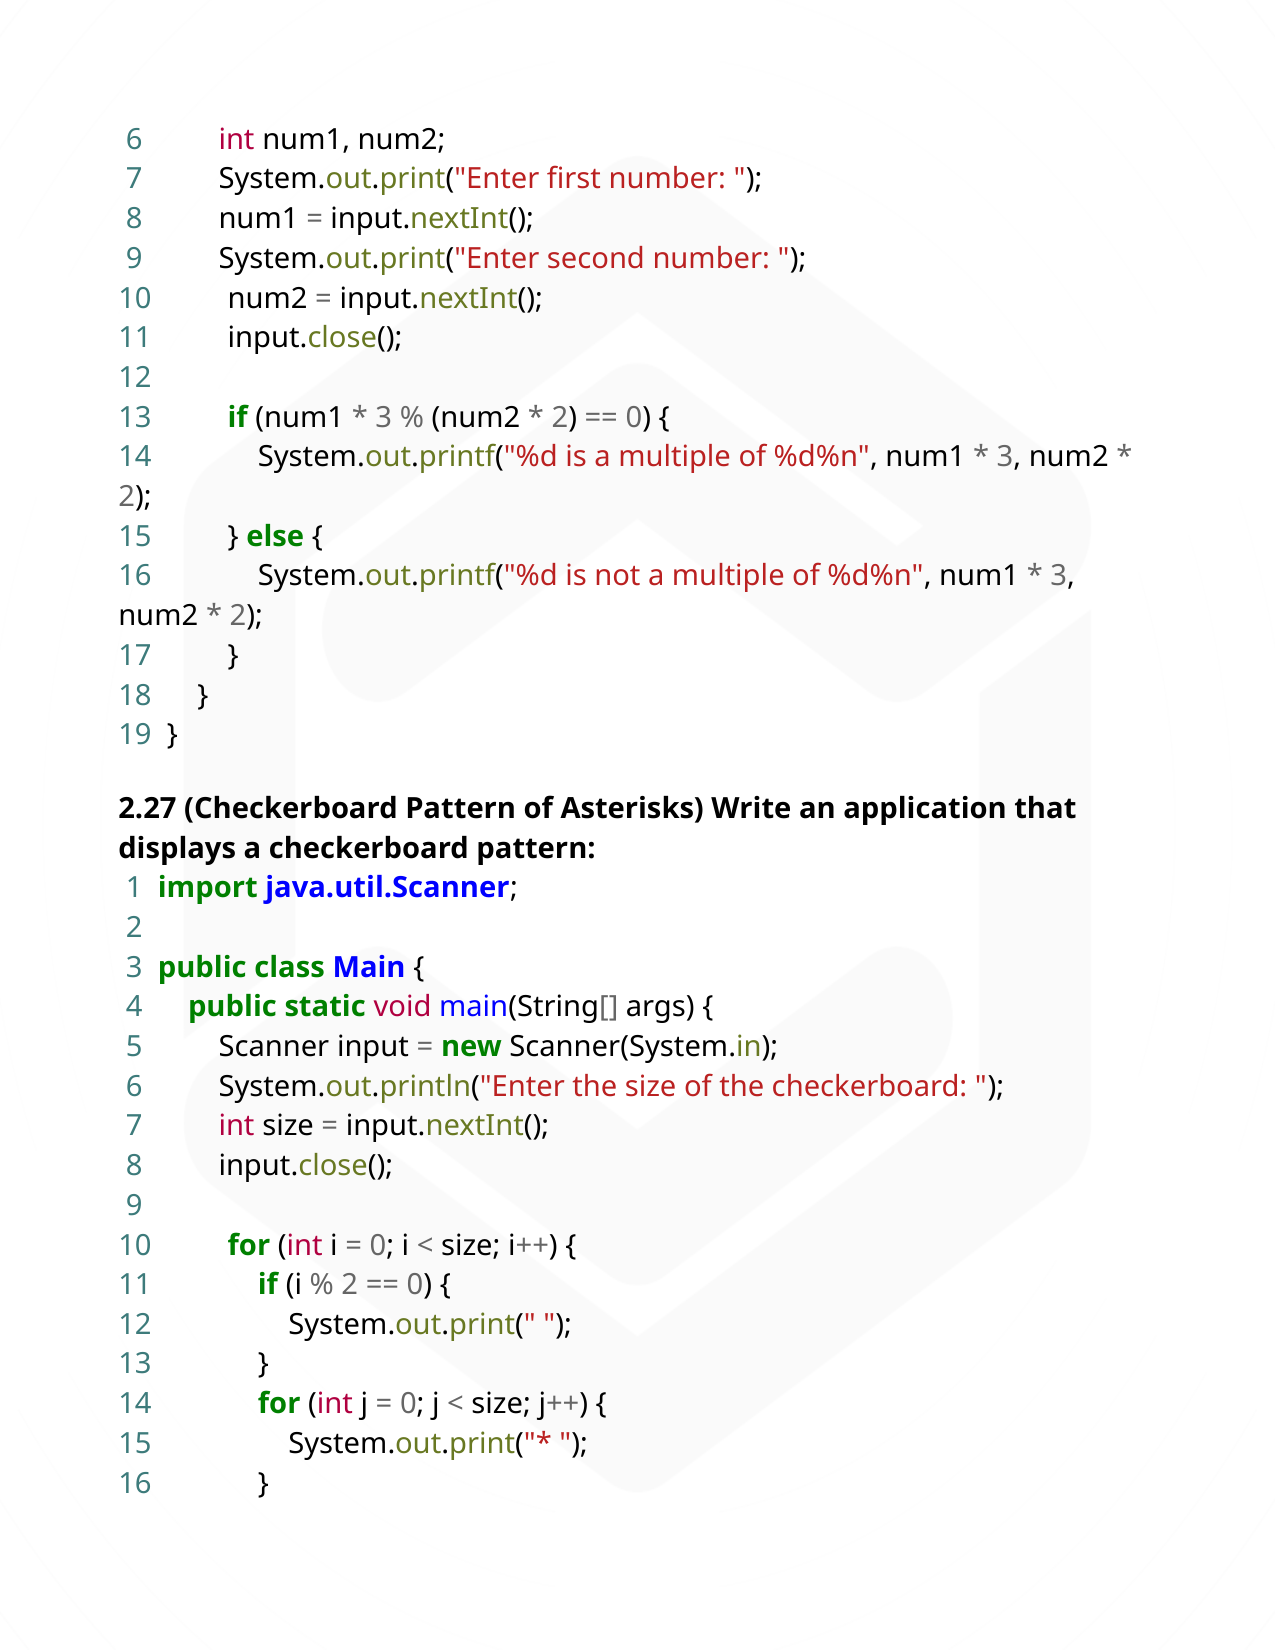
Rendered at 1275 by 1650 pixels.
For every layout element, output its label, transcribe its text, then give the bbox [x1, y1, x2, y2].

text 15 } else { [118, 515, 1157, 555]
text 14 System.out.printf("%d is a multiple of %d%n", num1 * 3, num2 * 2); [118, 436, 1157, 515]
text 19 } [118, 713, 1157, 753]
text 6 System.out.println("Enter the size of the checkerboard: "); [118, 1065, 1157, 1105]
text 14 for (int j = 0; j < size; j++) { [118, 1382, 1157, 1422]
text 18 } [118, 674, 1157, 713]
text 11 if (i % 2 == 0) { [118, 1263, 1157, 1303]
text 8 input.close(); [118, 1144, 1157, 1184]
text 2.27 (Checkerboard Pattern of Asterisks) Write an application that displays a checkerboard pattern: [118, 787, 1157, 867]
text 3 public class Main { [118, 946, 1157, 986]
text 9 System.out.print("Enter second number: "); [118, 237, 1157, 277]
text 2 [118, 906, 1157, 946]
text 6 int num1, num2; [118, 118, 1157, 158]
text 12 [118, 356, 1157, 396]
text 1 import java.util.Scanner; [118, 867, 1157, 906]
text 15 System.out.print("* "); [118, 1422, 1157, 1462]
text 10 for (int i = 0; i < size; i++) { [118, 1224, 1157, 1263]
text 13 } [118, 1343, 1157, 1382]
text 13 if (num1 * 3 % (num2 * 2) == 0) { [118, 396, 1157, 436]
text 4 public static void main(String[] args) { [118, 986, 1157, 1025]
text 7 int size = input.nextInt(); [118, 1105, 1157, 1144]
text 8 num1 = input.nextInt(); [118, 197, 1157, 237]
text 5 Scanner input = new Scanner(System.in); [118, 1025, 1157, 1065]
text 9 [118, 1184, 1157, 1224]
text 11 input.close(); [118, 317, 1157, 356]
text 7 System.out.print("Enter first number: "); [118, 158, 1157, 197]
text 12 System.out.print(" "); [118, 1303, 1157, 1343]
text 10 num2 = input.nextInt(); [118, 277, 1157, 317]
text 16 } [118, 1462, 1157, 1502]
text 16 System.out.printf("%d is not a multiple of %d%n", num1 * 3, num2 * 2); [118, 555, 1157, 634]
text 17 } [118, 634, 1157, 674]
